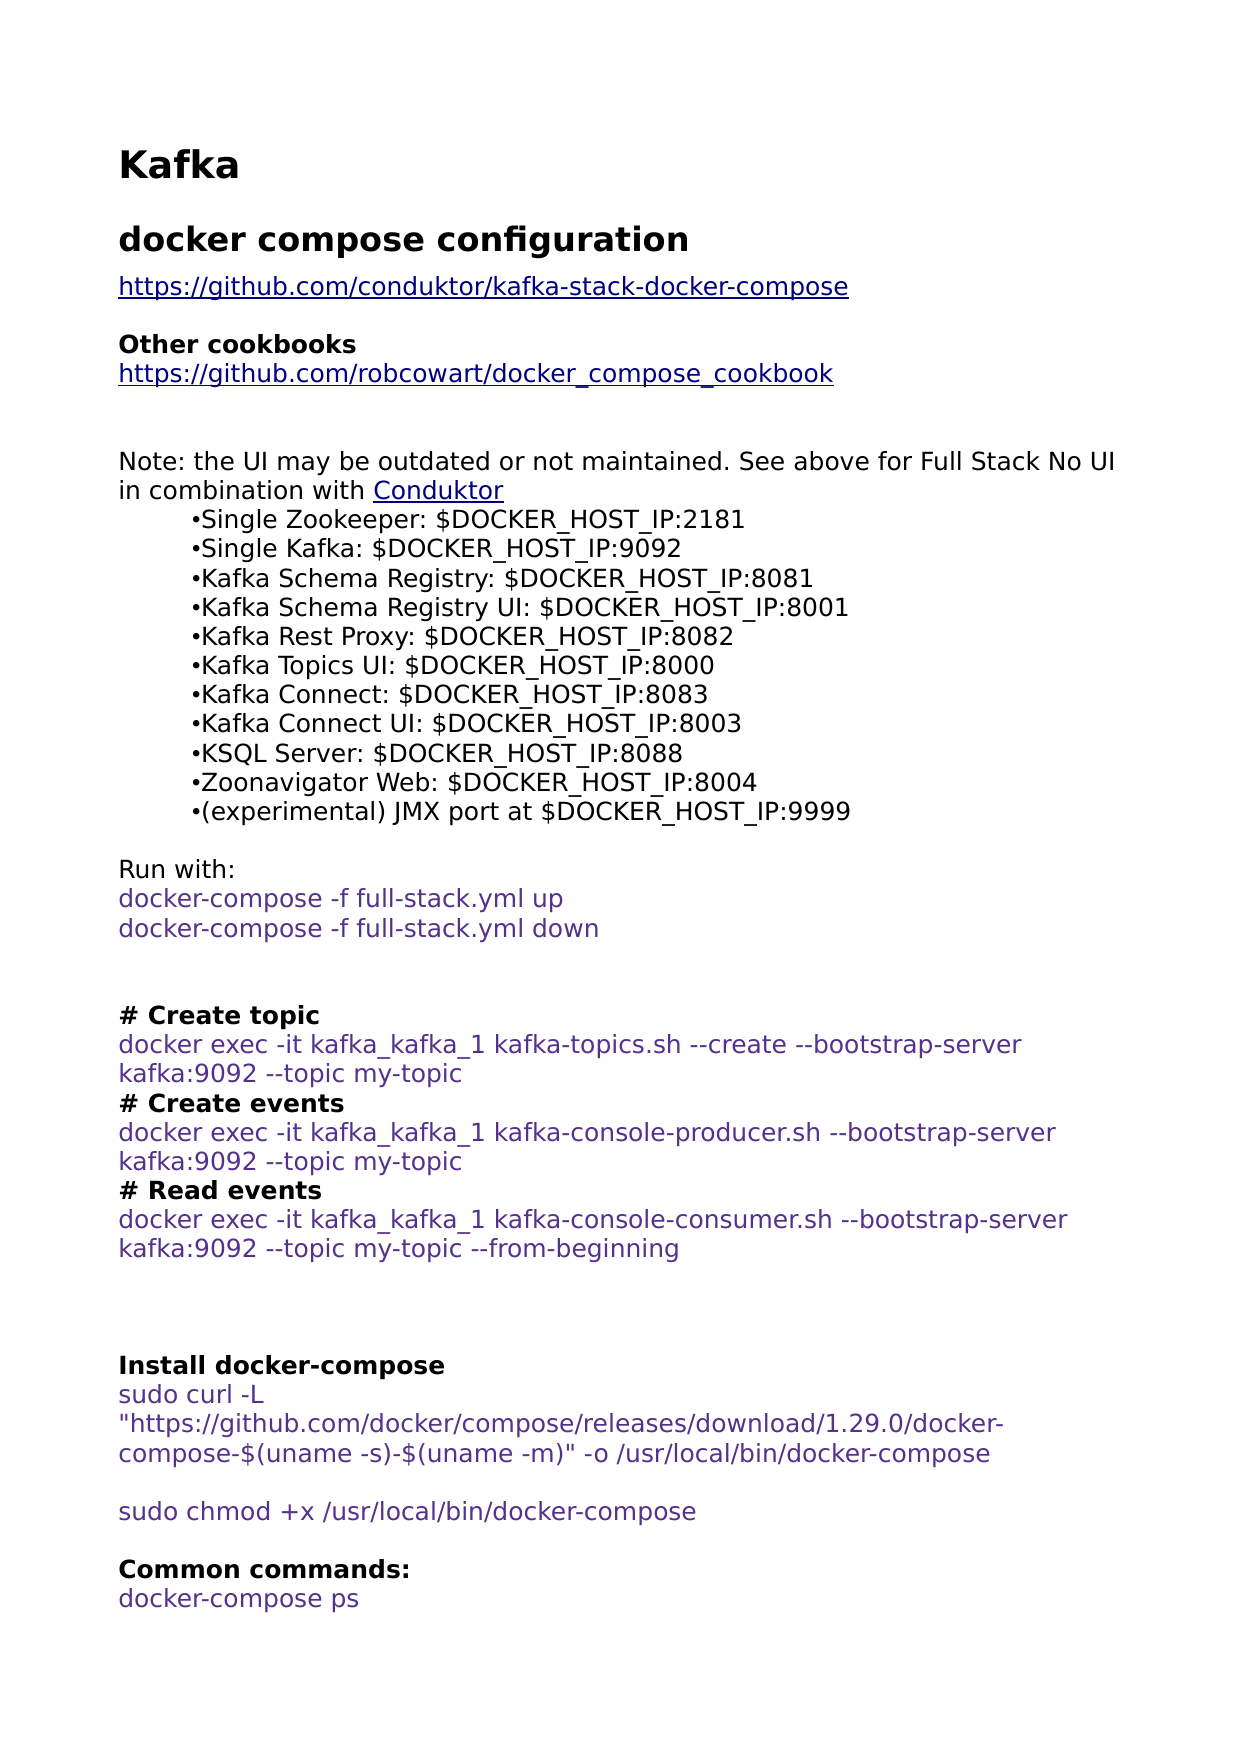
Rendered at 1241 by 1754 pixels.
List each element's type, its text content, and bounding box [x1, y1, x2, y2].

text # Read events [118, 1176, 1122, 1206]
text docker exec -it kafka_kafka_1 kafka-console-producer.sh --bootstrap-server kafka:9092 --topic my-topic [118, 1118, 1122, 1176]
text docker-compose ps [118, 1585, 1122, 1614]
text https://github.com/conduktor/kafka-stack-docker-compose [118, 272, 1122, 301]
list Single Kafka: $DOCKER_HOST_IP:9092 [118, 535, 1122, 564]
subtitle Kafka [118, 143, 1122, 187]
list Single Zookeeper: $DOCKER_HOST_IP:2181 [118, 506, 1122, 535]
text Other cookbooks [118, 331, 1122, 360]
text sudo curl -L "https://github.com/docker/compose/releases/download/1.29.0/docker-compose-$(uname -s)-$(uname -m)" -o /usr/local/bin/docker-compose [118, 1381, 1122, 1468]
text docker-compose -f full-stack.yml down [118, 914, 1122, 943]
text Note: the UI may be outdated or not maintained. See above for Full Stack No UI in combination with Conduktor [118, 447, 1122, 506]
text Common commands: [118, 1556, 1122, 1585]
text Run with: [118, 856, 1122, 885]
list Kafka Connect: $DOCKER_HOST_IP:8083 [118, 681, 1122, 710]
list Kafka Rest Proxy: $DOCKER_HOST_IP:8082 [118, 622, 1122, 651]
list Kafka Schema Registry: $DOCKER_HOST_IP:8081 [118, 564, 1122, 593]
text https://github.com/robcowart/docker_compose_cookbook [118, 360, 1122, 389]
text docker-compose -f full-stack.yml up [118, 885, 1122, 914]
text sudo chmod +x /usr/local/bin/docker-compose [118, 1497, 1122, 1526]
subtitle docker compose configuration [118, 221, 1122, 260]
text Install docker-compose [118, 1351, 1122, 1381]
text docker exec -it kafka_kafka_1 kafka-console-consumer.sh --bootstrap-server kafka:9092 --topic my-topic --from-beginning [118, 1206, 1122, 1264]
list (experimental) JMX port at $DOCKER_HOST_IP:9999 [118, 797, 1122, 826]
text # Create events [118, 1089, 1122, 1118]
list Zoonavigator Web: $DOCKER_HOST_IP:8004 [118, 768, 1122, 797]
list Kafka Connect UI: $DOCKER_HOST_IP:8003 [118, 710, 1122, 739]
list KSQL Server: $DOCKER_HOST_IP:8088 [118, 739, 1122, 768]
text docker exec -it kafka_kafka_1 kafka-topics.sh --create --bootstrap-server kafka:9092 --topic my-topic [118, 1031, 1122, 1089]
list Kafka Schema Registry UI: $DOCKER_HOST_IP:8001 [118, 593, 1122, 622]
text # Create topic [118, 1001, 1122, 1031]
list Kafka Topics UI: $DOCKER_HOST_IP:8000 [118, 651, 1122, 681]
